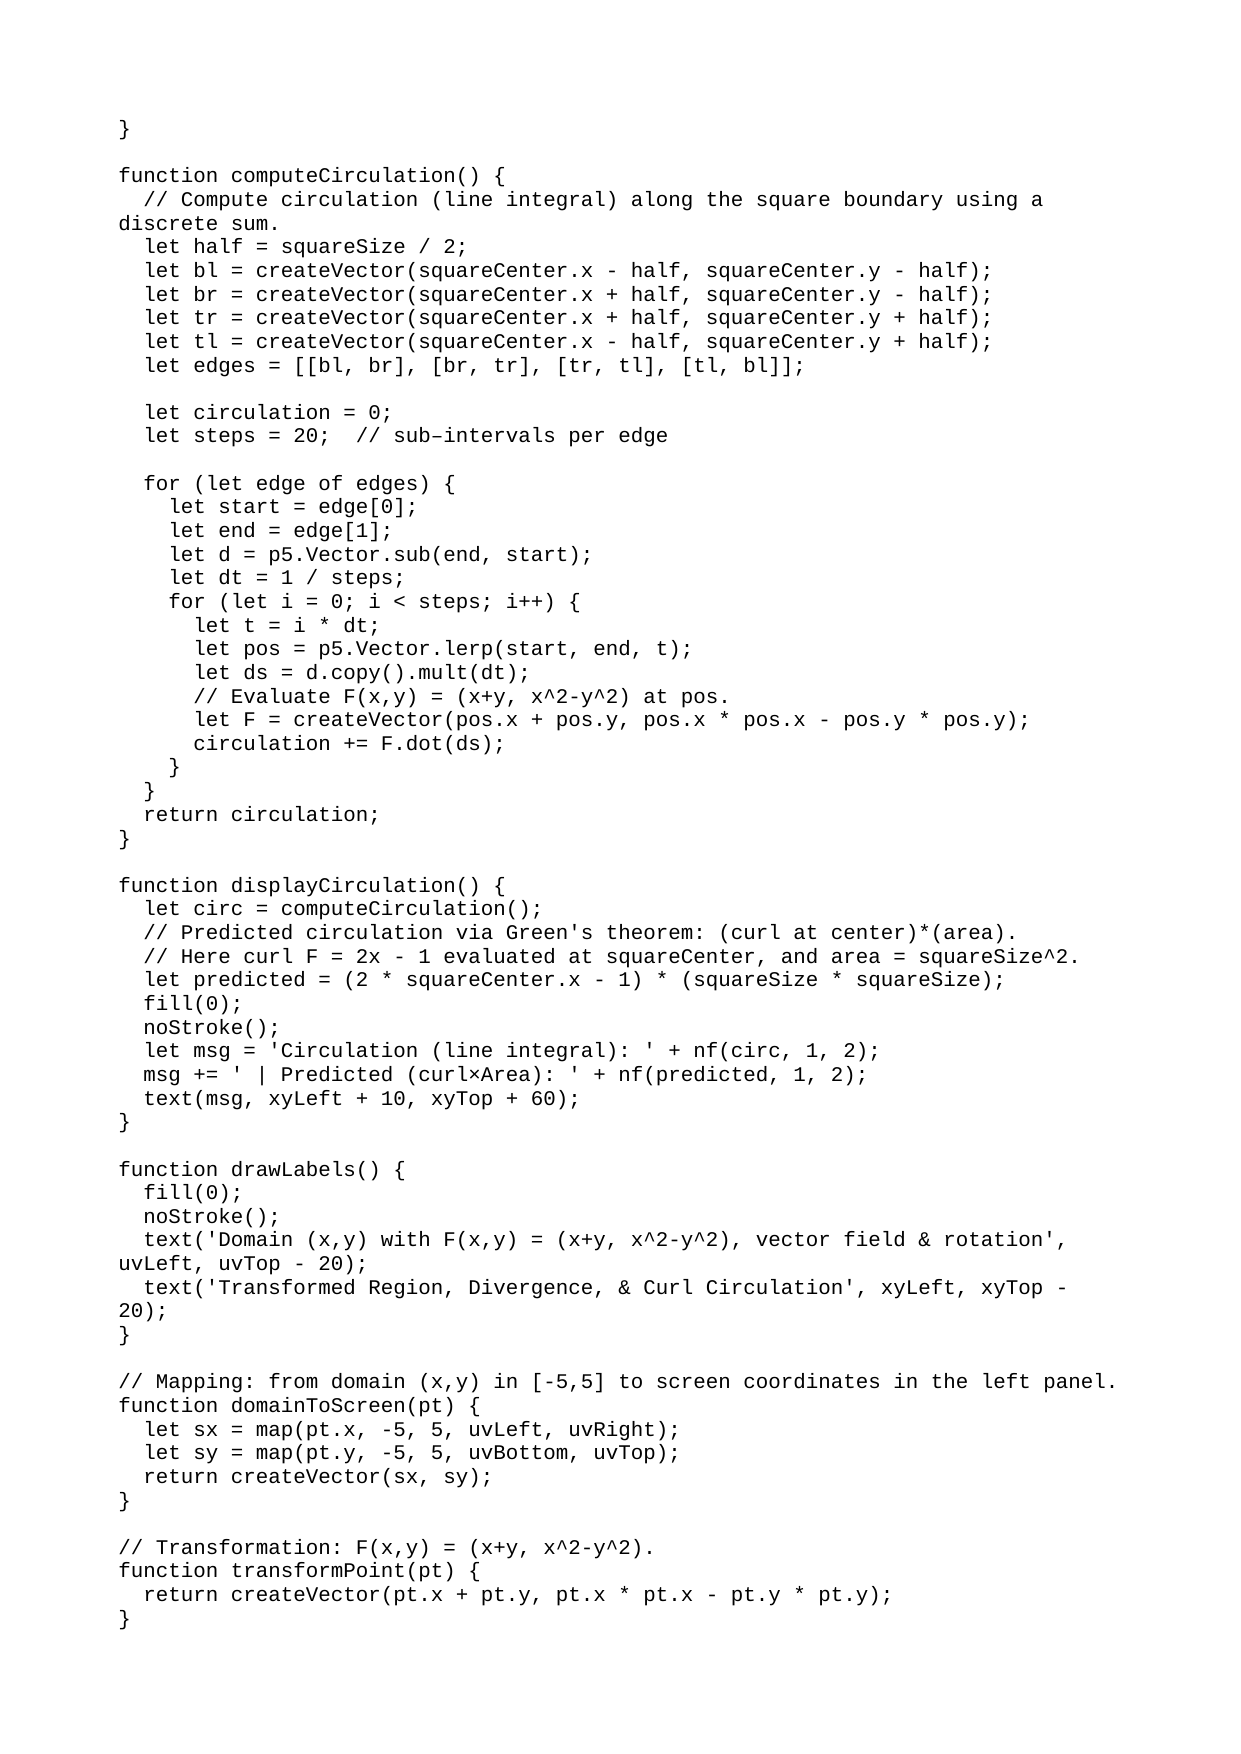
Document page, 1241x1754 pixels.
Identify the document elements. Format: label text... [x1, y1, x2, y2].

text } [118, 780, 1122, 804]
text function domainToScreen(pt) { [118, 1395, 1122, 1419]
text msg += ' | Predicted (curl×Area): ' + nf(predicted, 1, 2); [118, 1064, 1122, 1088]
text let start = edge[0]; [118, 496, 1122, 520]
text // Compute circulation (line integral) along the square boundary using a discrete sum. [118, 189, 1122, 236]
text for (let edge of edges) { [118, 473, 1122, 496]
text text('Domain (x,y) with F(x,y) = (x+y, x^2-y^2), vector field & rotation', uvLeft, uvTop - 20); [118, 1229, 1122, 1277]
text let tl = createVector(squareCenter.x - half, squareCenter.y + half); [118, 331, 1122, 354]
text noStroke(); [118, 1017, 1122, 1040]
text // Predicted circulation via Green's theorem: (curl at center)*(area). [118, 922, 1122, 946]
text return createVector(sx, sy); [118, 1466, 1122, 1489]
text fill(0); [118, 1182, 1122, 1206]
text let sy = map(pt.y, -5, 5, uvBottom, uvTop); [118, 1442, 1122, 1466]
text fill(0); [118, 993, 1122, 1017]
text let pos = p5.Vector.lerp(start, end, t); [118, 638, 1122, 662]
text let msg = 'Circulation (line integral): ' + nf(circ, 1, 2); [118, 1040, 1122, 1064]
text let d = p5.Vector.sub(end, start); [118, 544, 1122, 567]
text // Transformation: F(x,y) = (x+y, x^2-y^2). [118, 1537, 1122, 1561]
text let circ = computeCirculation(); [118, 898, 1122, 922]
text return circulation; [118, 804, 1122, 827]
text let dt = 1 / steps; [118, 567, 1122, 591]
text let steps = 20; // sub–intervals per edge [118, 426, 1122, 449]
text let edges = [[bl, br], [br, tr], [tr, tl], [tl, bl]]; [118, 354, 1122, 378]
text let half = squareSize / 2; [118, 236, 1122, 260]
text let predicted = (2 * squareCenter.x - 1) * (squareSize * squareSize); [118, 969, 1122, 993]
text let end = edge[1]; [118, 520, 1122, 544]
text } [118, 1489, 1122, 1513]
text } [118, 1324, 1122, 1348]
text let br = createVector(squareCenter.x + half, squareCenter.y - half); [118, 284, 1122, 307]
text // Mapping: from domain (x,y) in [-5,5] to screen coordinates in the left panel. [118, 1371, 1122, 1395]
text // Here curl F = 2x - 1 evaluated at squareCenter, and area = squareSize^2. [118, 946, 1122, 969]
text // Evaluate F(x,y) = (x+y, x^2-y^2) at pos. [118, 686, 1122, 709]
text let ds = d.copy().mult(dt); [118, 662, 1122, 686]
text } [118, 118, 1122, 142]
text noStroke(); [118, 1206, 1122, 1229]
text } [118, 1608, 1122, 1631]
text text(msg, xyLeft + 10, xyTop + 60); [118, 1088, 1122, 1111]
text text('Transformed Region, Divergence, & Curl Circulation', xyLeft, xyTop - 20); [118, 1277, 1122, 1324]
text let sx = map(pt.x, -5, 5, uvLeft, uvRight); [118, 1419, 1122, 1442]
text let circulation = 0; [118, 402, 1122, 426]
text function computeCirculation() { [118, 165, 1122, 189]
text return createVector(pt.x + pt.y, pt.x * pt.x - pt.y * pt.y); [118, 1584, 1122, 1608]
text for (let i = 0; i < steps; i++) { [118, 591, 1122, 615]
text function transformPoint(pt) { [118, 1561, 1122, 1584]
text } [118, 1111, 1122, 1135]
text function displayCirculation() { [118, 875, 1122, 898]
text } [118, 757, 1122, 780]
text let tr = createVector(squareCenter.x + half, squareCenter.y + half); [118, 307, 1122, 331]
text circulation += F.dot(ds); [118, 733, 1122, 757]
text let bl = createVector(squareCenter.x - half, squareCenter.y - half); [118, 260, 1122, 284]
text function drawLabels() { [118, 1158, 1122, 1182]
text } [118, 827, 1122, 851]
text let F = createVector(pos.x + pos.y, pos.x * pos.x - pos.y * pos.y); [118, 709, 1122, 733]
text let t = i * dt; [118, 615, 1122, 638]
